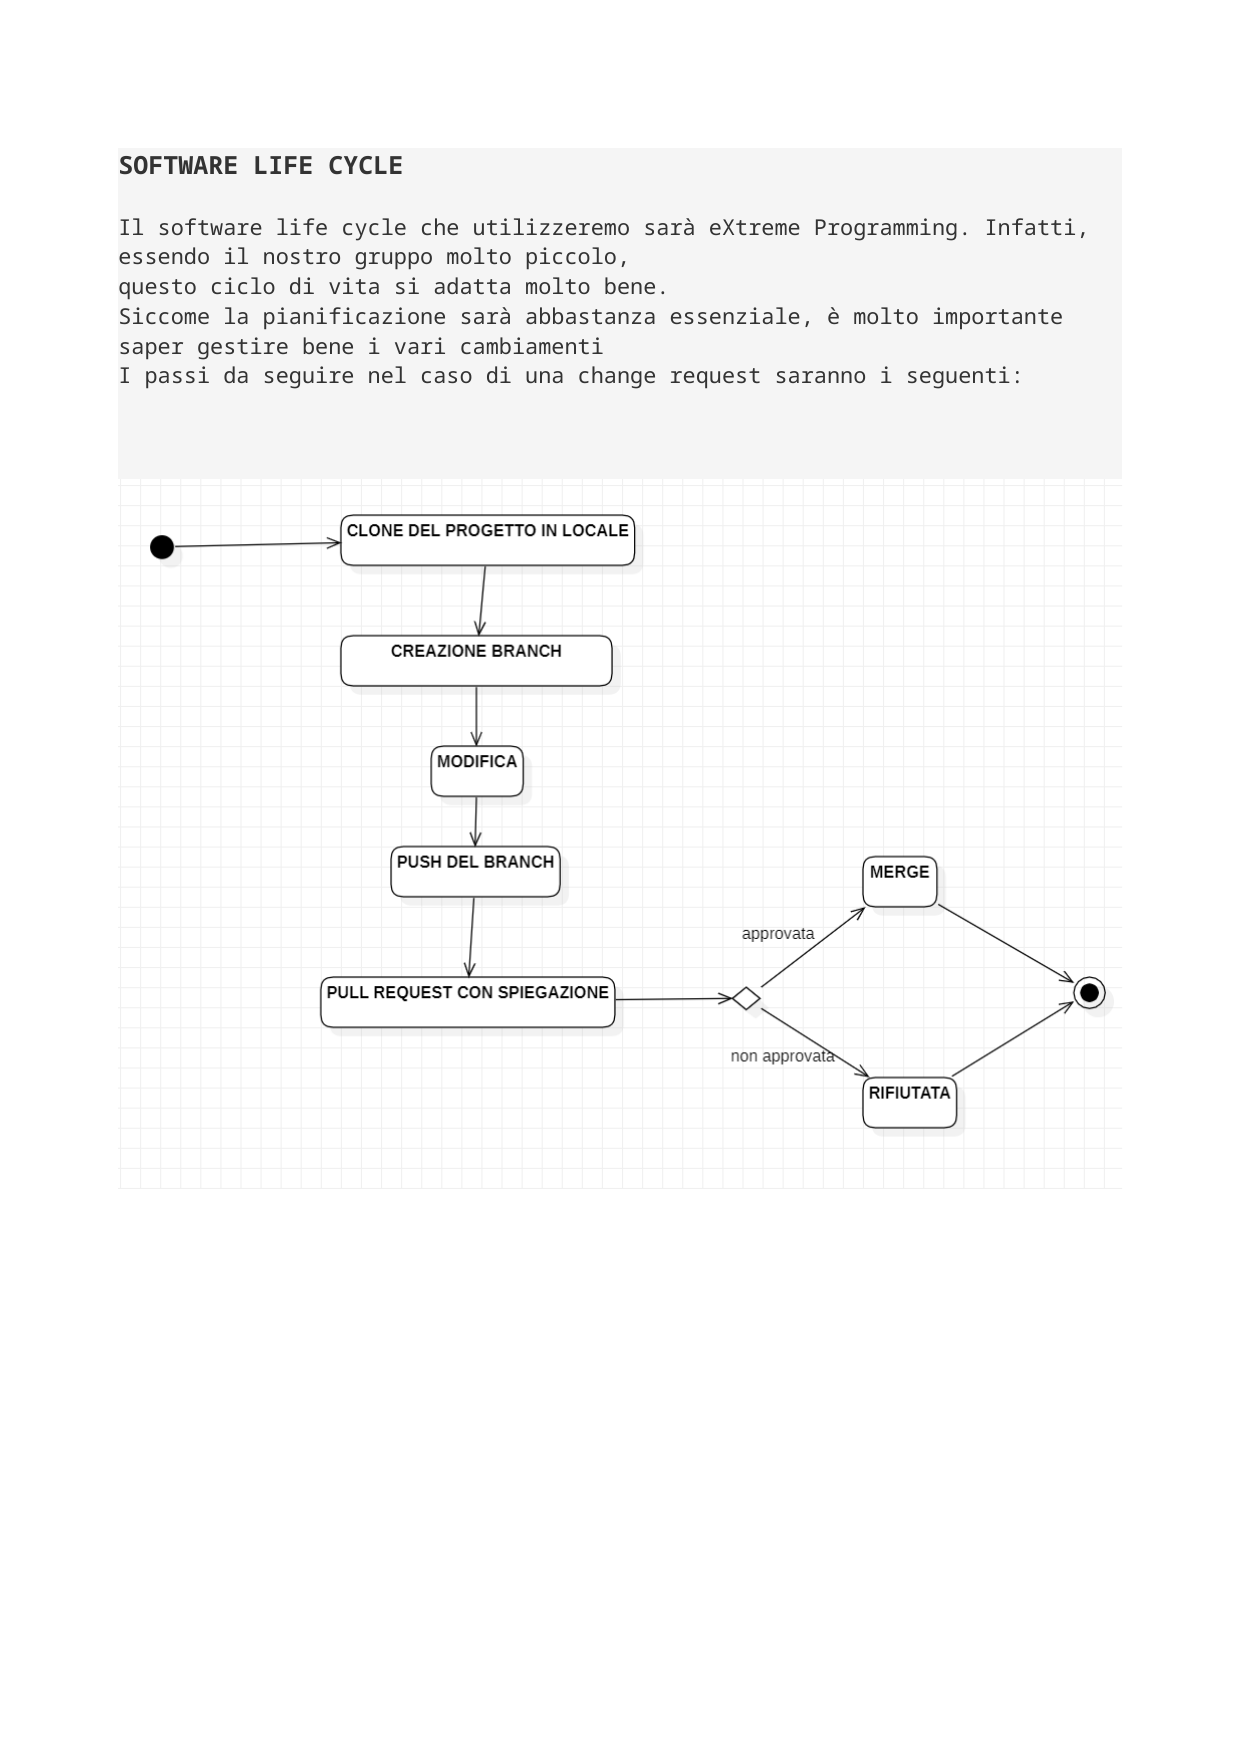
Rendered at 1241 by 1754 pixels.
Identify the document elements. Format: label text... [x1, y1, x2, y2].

text questo ciclo di vita si adatta molto bene. [118, 271, 1122, 301]
text I passi da seguire nel caso di una change request saranno i seguenti: [118, 360, 1122, 390]
text SOFTWARE LIFE CYCLE [118, 148, 1122, 182]
text Il software life cycle che utilizzeremo sarà eXtreme Programming. Infatti, essendo il nostro gruppo molto piccolo, [118, 211, 1122, 271]
text Siccome la pianificazione sarà abbastanza essenziale, è molto importante saper gestire bene i vari cambiamenti [118, 301, 1122, 360]
